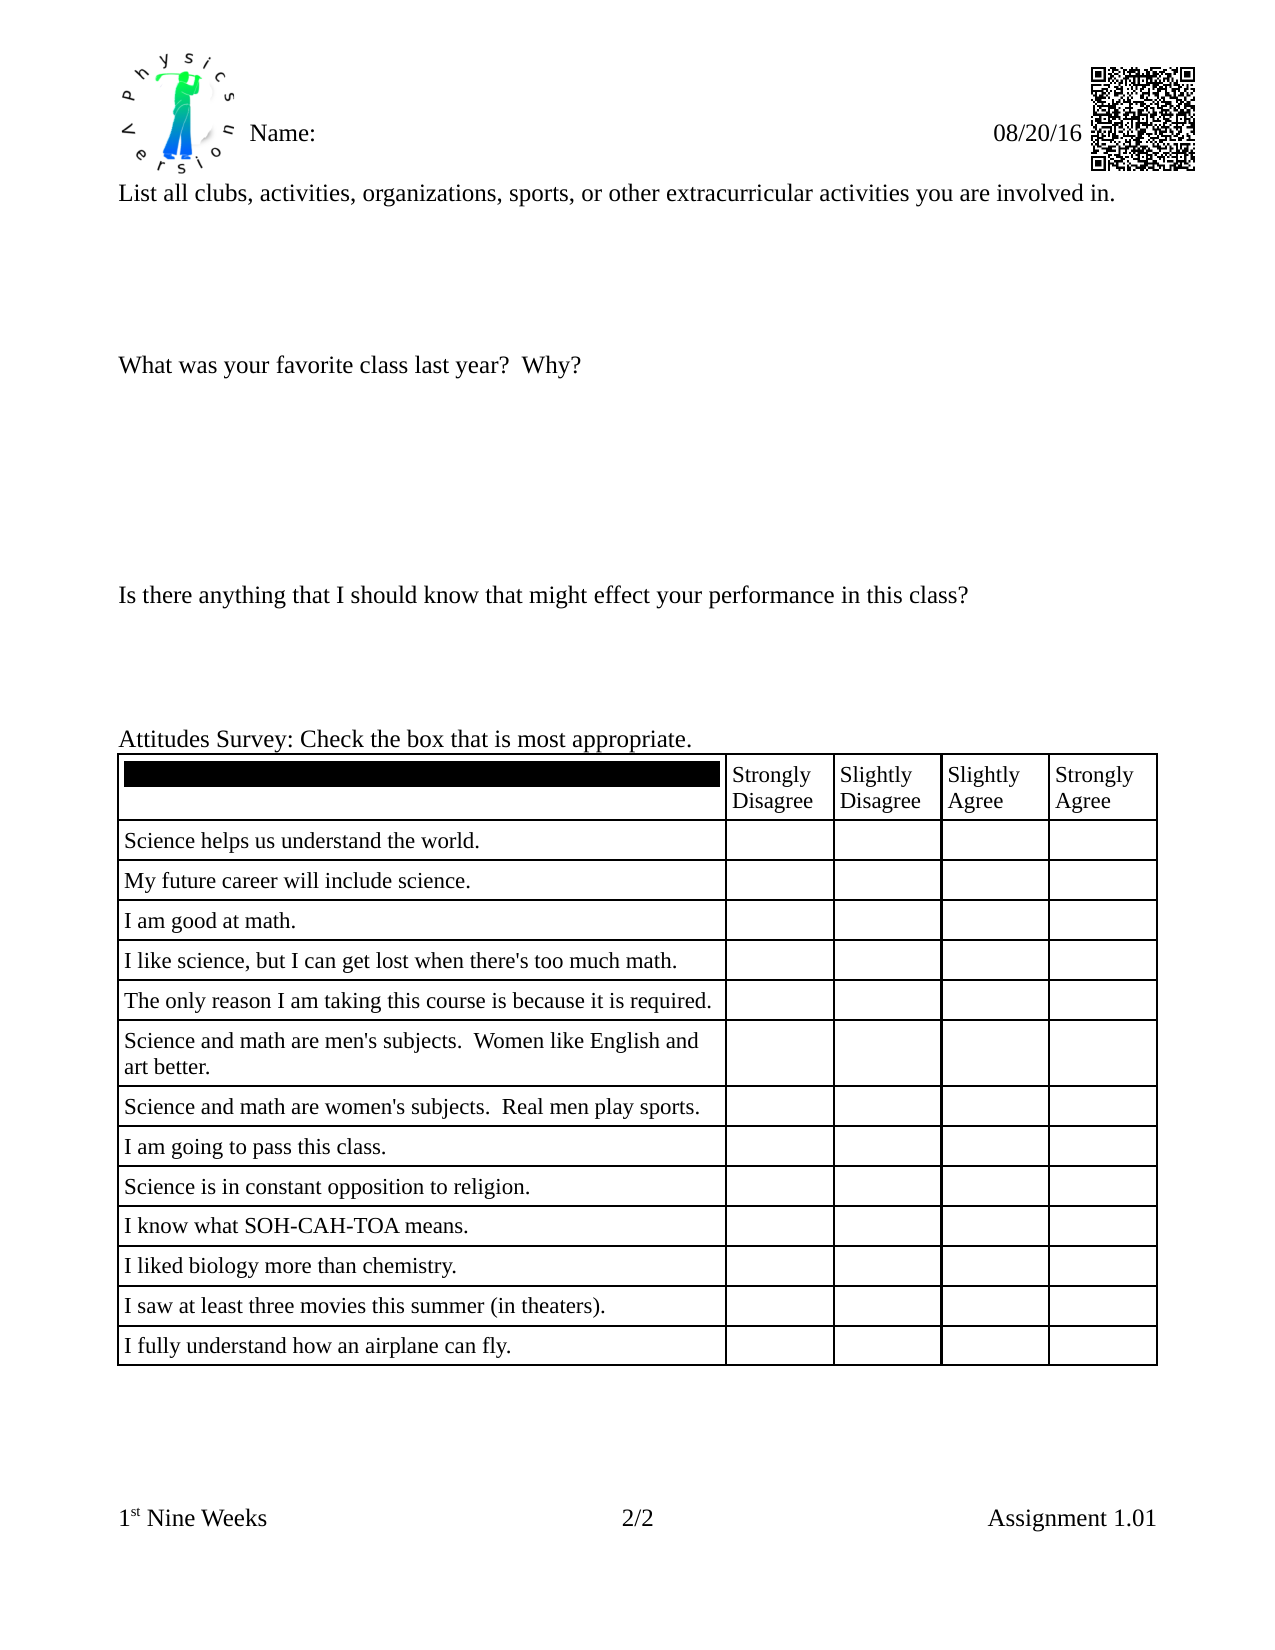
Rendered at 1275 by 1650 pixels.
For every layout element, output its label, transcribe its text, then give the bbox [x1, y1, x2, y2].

table_cell Science and math are men's subjects. Women like English and art better. [119, 1021, 725, 1085]
table_cell [943, 1287, 1048, 1324]
table_cell [835, 861, 940, 899]
picture [121, 53, 235, 174]
table_cell [1050, 981, 1156, 1019]
table_cell [835, 1207, 940, 1245]
table_cell [727, 901, 833, 939]
table_cell [727, 861, 833, 899]
table_cell [943, 861, 1048, 899]
table_cell [727, 1021, 833, 1085]
table_cell [943, 1247, 1048, 1284]
table_cell [1050, 1287, 1156, 1324]
picture [1082, 58, 1203, 179]
table_header Strongly Agree [1050, 755, 1156, 819]
table_cell Science and math are women's subjects. Real men play sports. [119, 1087, 725, 1125]
table_cell [835, 1247, 940, 1284]
table_cell [943, 821, 1048, 859]
table_cell [727, 821, 833, 859]
table_cell My future career will include science. [119, 861, 725, 899]
table_cell [727, 1127, 833, 1165]
text Is there anything that I should know that might effect your performance in this class? [118, 581, 1157, 609]
table_cell [727, 1207, 833, 1245]
table_cell I know what SOH-CAH-TOA means. [119, 1207, 725, 1245]
table_cell The only reason I am taking this course is because it is required. [119, 981, 725, 1019]
table_cell [1050, 861, 1156, 899]
table_cell [943, 981, 1048, 1019]
table_header Slightly Disagree [835, 755, 940, 819]
table_cell [943, 1207, 1048, 1245]
table_cell [835, 1167, 940, 1205]
table_cell [727, 1087, 833, 1125]
table_cell Science helps us understand the world. [119, 821, 725, 859]
table_cell [943, 901, 1048, 939]
table_cell [835, 1287, 940, 1324]
table_cell [943, 1021, 1048, 1085]
table_cell [943, 941, 1048, 979]
text List all clubs, activities, organizations, sports, or other extracurricular activities you are involved in. [118, 176, 1157, 207]
table_cell [835, 1087, 940, 1125]
table_cell [727, 1247, 833, 1284]
table_cell Science is in constant opposition to religion. [119, 1167, 725, 1205]
table_cell I fully understand how an airplane can fly. [119, 1327, 725, 1364]
text What was your favorite class last year? Why? [118, 351, 1157, 379]
table_cell [727, 1327, 833, 1364]
table_cell [1050, 821, 1156, 859]
table_cell [727, 941, 833, 979]
table_cell [835, 981, 940, 1019]
table_cell [943, 1087, 1048, 1125]
table_cell [943, 1127, 1048, 1165]
table_header [119, 755, 725, 819]
table_cell [835, 1327, 940, 1364]
table_header Strongly Disagree [727, 755, 833, 819]
table_cell [1050, 1207, 1156, 1245]
table_cell [943, 1167, 1048, 1205]
table_cell I am going to pass this class. [119, 1127, 725, 1165]
table_cell [1050, 1087, 1156, 1125]
text Attitudes Survey: Check the box that is most appropriate. [118, 724, 1157, 753]
table_cell [835, 821, 940, 859]
table_cell [835, 941, 940, 979]
table_cell [835, 1021, 940, 1085]
table_cell [727, 1287, 833, 1324]
table_header Slightly Agree [943, 755, 1048, 819]
table_cell [1050, 1021, 1156, 1085]
table_cell I saw at least three movies this summer (in theaters). [119, 1287, 725, 1324]
table_cell [1050, 1127, 1156, 1165]
table_cell [1050, 901, 1156, 939]
table_cell [1050, 1167, 1156, 1205]
table_cell I liked biology more than chemistry. [119, 1247, 725, 1284]
table_cell [943, 1327, 1048, 1364]
table_cell [1050, 1247, 1156, 1284]
table_cell [835, 1127, 940, 1165]
table_cell [727, 981, 833, 1019]
table_cell [727, 1167, 833, 1205]
table_cell [1050, 1327, 1156, 1364]
table_cell [835, 901, 940, 939]
table_cell I like science, but I can get lost when there's too much math. [119, 941, 725, 979]
table_cell I am good at math. [119, 901, 725, 939]
table_cell [1050, 941, 1156, 979]
